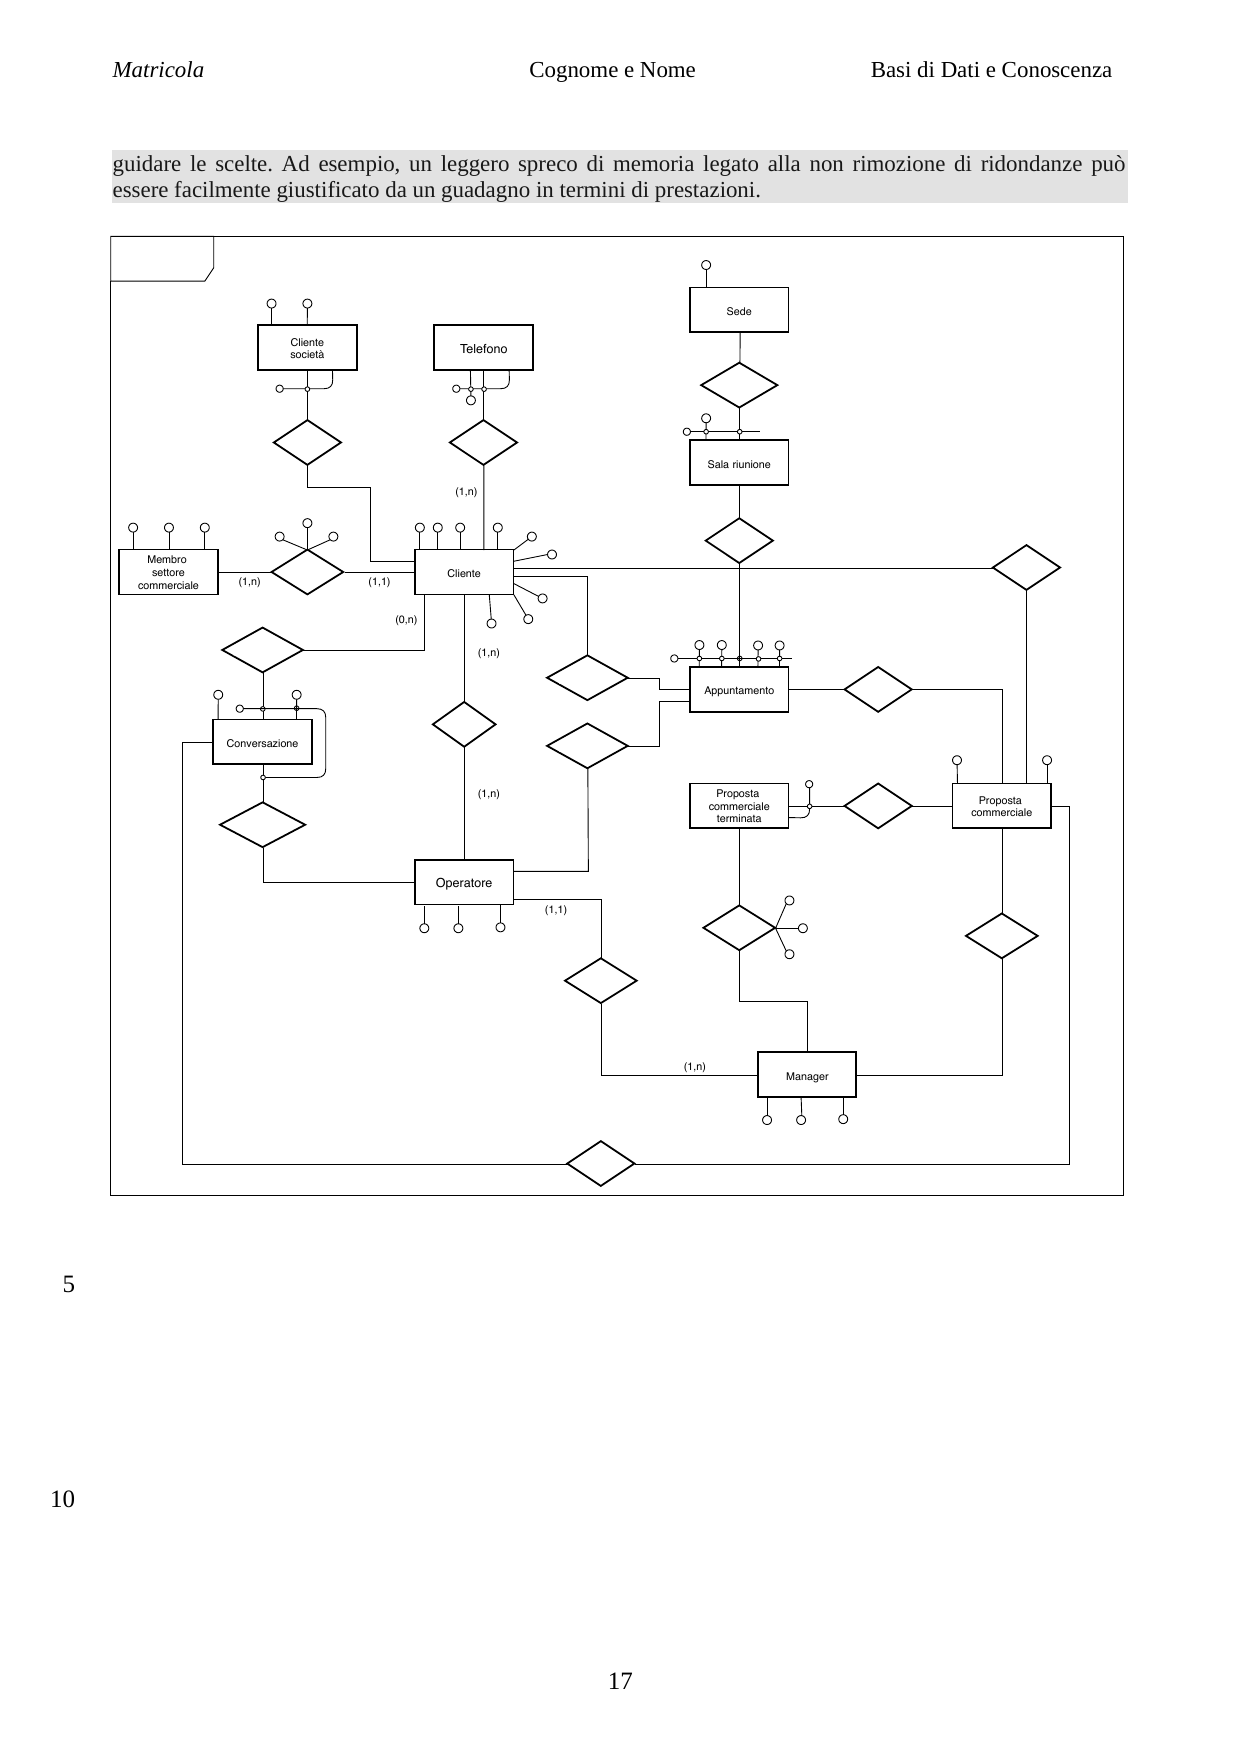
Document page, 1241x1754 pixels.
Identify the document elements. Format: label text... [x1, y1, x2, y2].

text guidare le scelte. Ad esempio, un leggero spreco di memoria legato alla non rimozione di ridondanze può essere facilmente giustificato da un guadagno in termini di prestazioni. [112, 150, 1128, 203]
